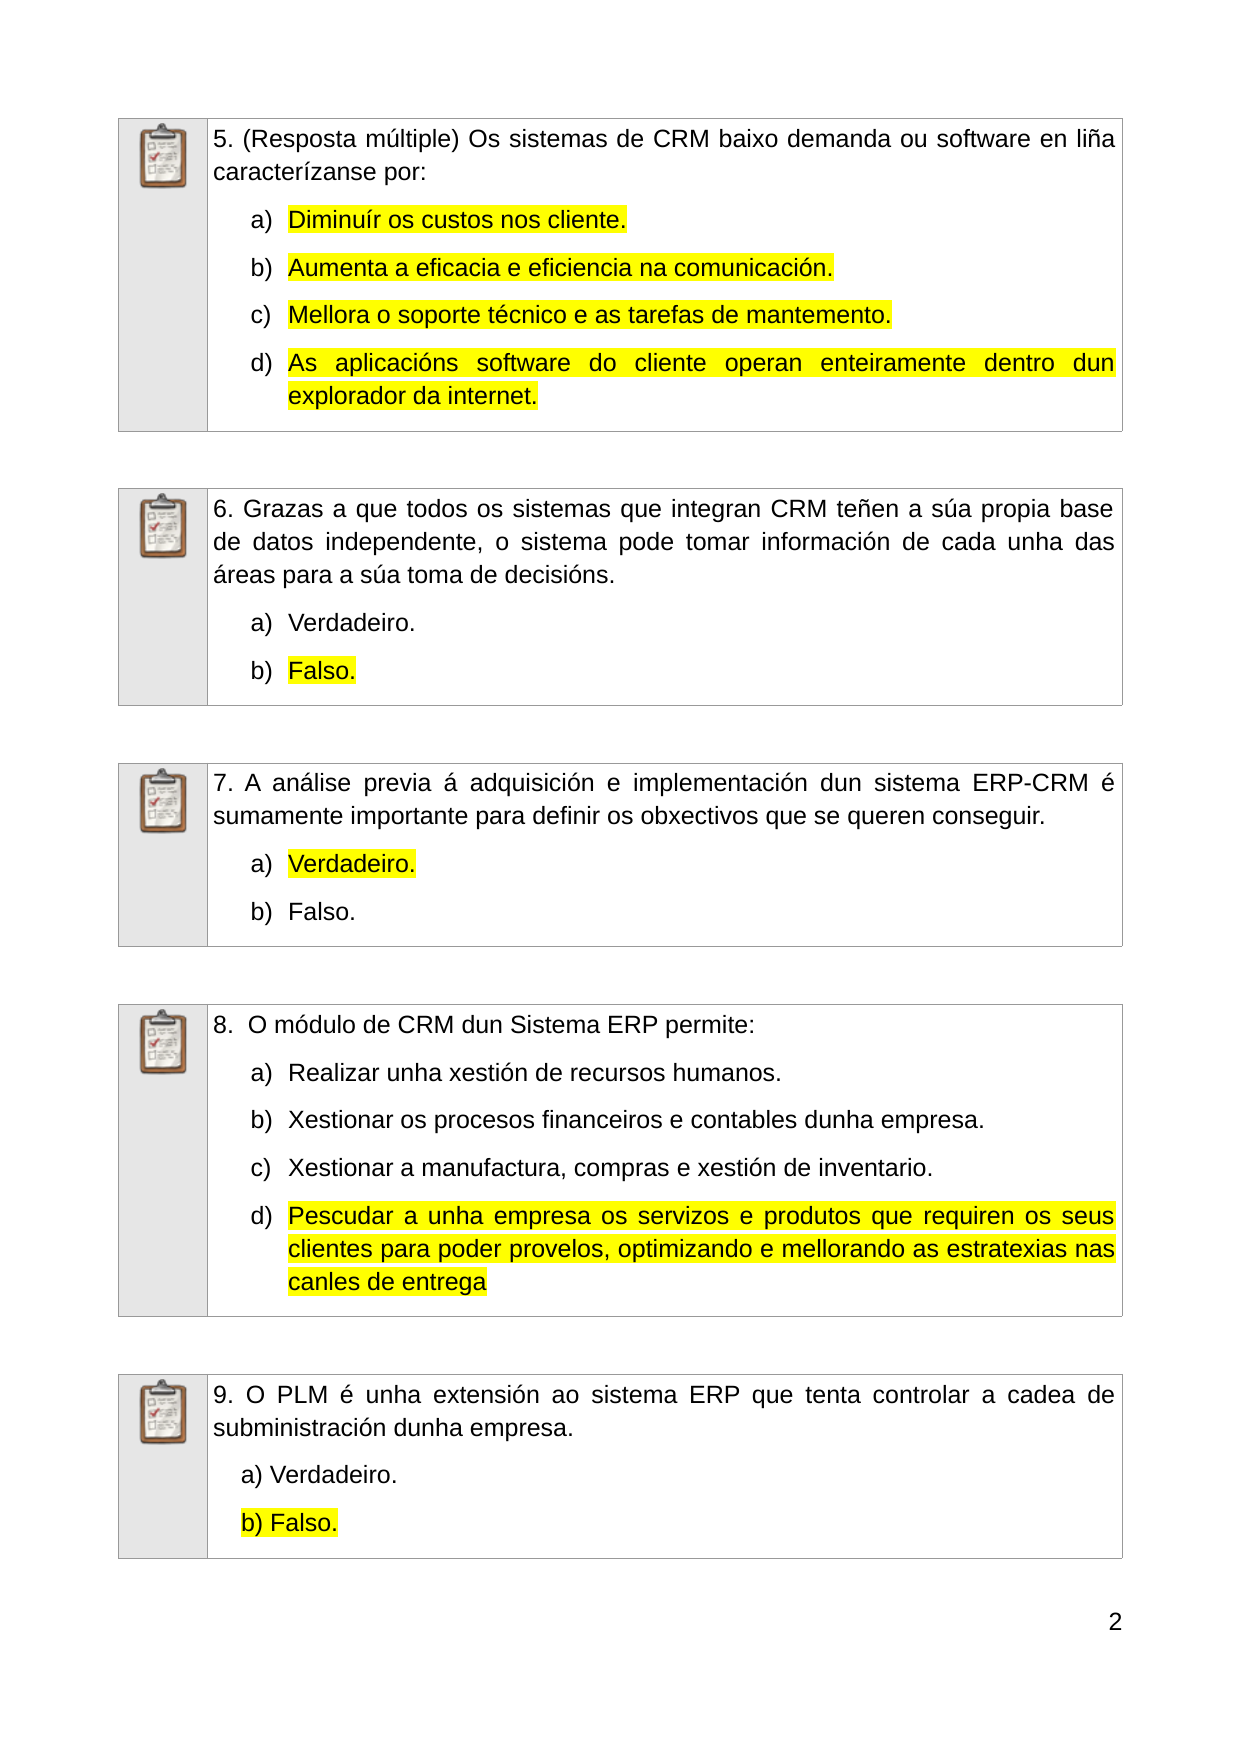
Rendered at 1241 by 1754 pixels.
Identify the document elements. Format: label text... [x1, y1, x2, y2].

picture [130, 1009, 195, 1075]
table_header [119, 119, 207, 431]
table_header [119, 1375, 207, 1558]
table_header [119, 764, 207, 946]
picture [130, 1379, 195, 1445]
table_header 7. A análise previa á adquisición e implementación dun sistema ERP-CRM é sumamente importante para definir os obxectivos que se queren conseguir. Verdadeiro. Falso. [208, 764, 1122, 946]
table_header 9. O PLM é unha extensión ao sistema ERP que tenta controlar a cadea de subministración dunha empresa. a) Verdadeiro. b) Falso. [208, 1375, 1122, 1558]
table_header [119, 489, 207, 705]
table_header 5. (Resposta múltiple) Os sistemas de CRM baixo demanda ou software en liña caracterízanse por: Diminuír os custos nos cliente. Aumenta a eficacia e eficiencia na comunicación. Mellora o soporte técnico e as tarefas de mantemento. As aplicacións software do cliente operan enteiramente dentro dun explorador da internet. [208, 119, 1122, 431]
picture [130, 768, 195, 834]
picture [130, 493, 195, 559]
table_header [119, 1005, 207, 1316]
table_header 6. Grazas a que todos os sistemas que integran CRM teñen a súa propia base de datos independente, o sistema pode tomar información de cada unha das áreas para a súa toma de decisións. Verdadeiro. Falso. [208, 489, 1122, 705]
table_header 8. O módulo de CRM dun Sistema ERP permite: Realizar unha xestión de recursos humanos. Xestionar os procesos financeiros e contables dunha empresa. Xestionar a manufactura, compras e xestión de inventario. Pescudar a unha empresa os servizos e produtos que requiren os seus clientes para poder provelos, optimizando e mellorando as estratexias nas canles de entrega [208, 1005, 1122, 1316]
picture [130, 123, 195, 189]
